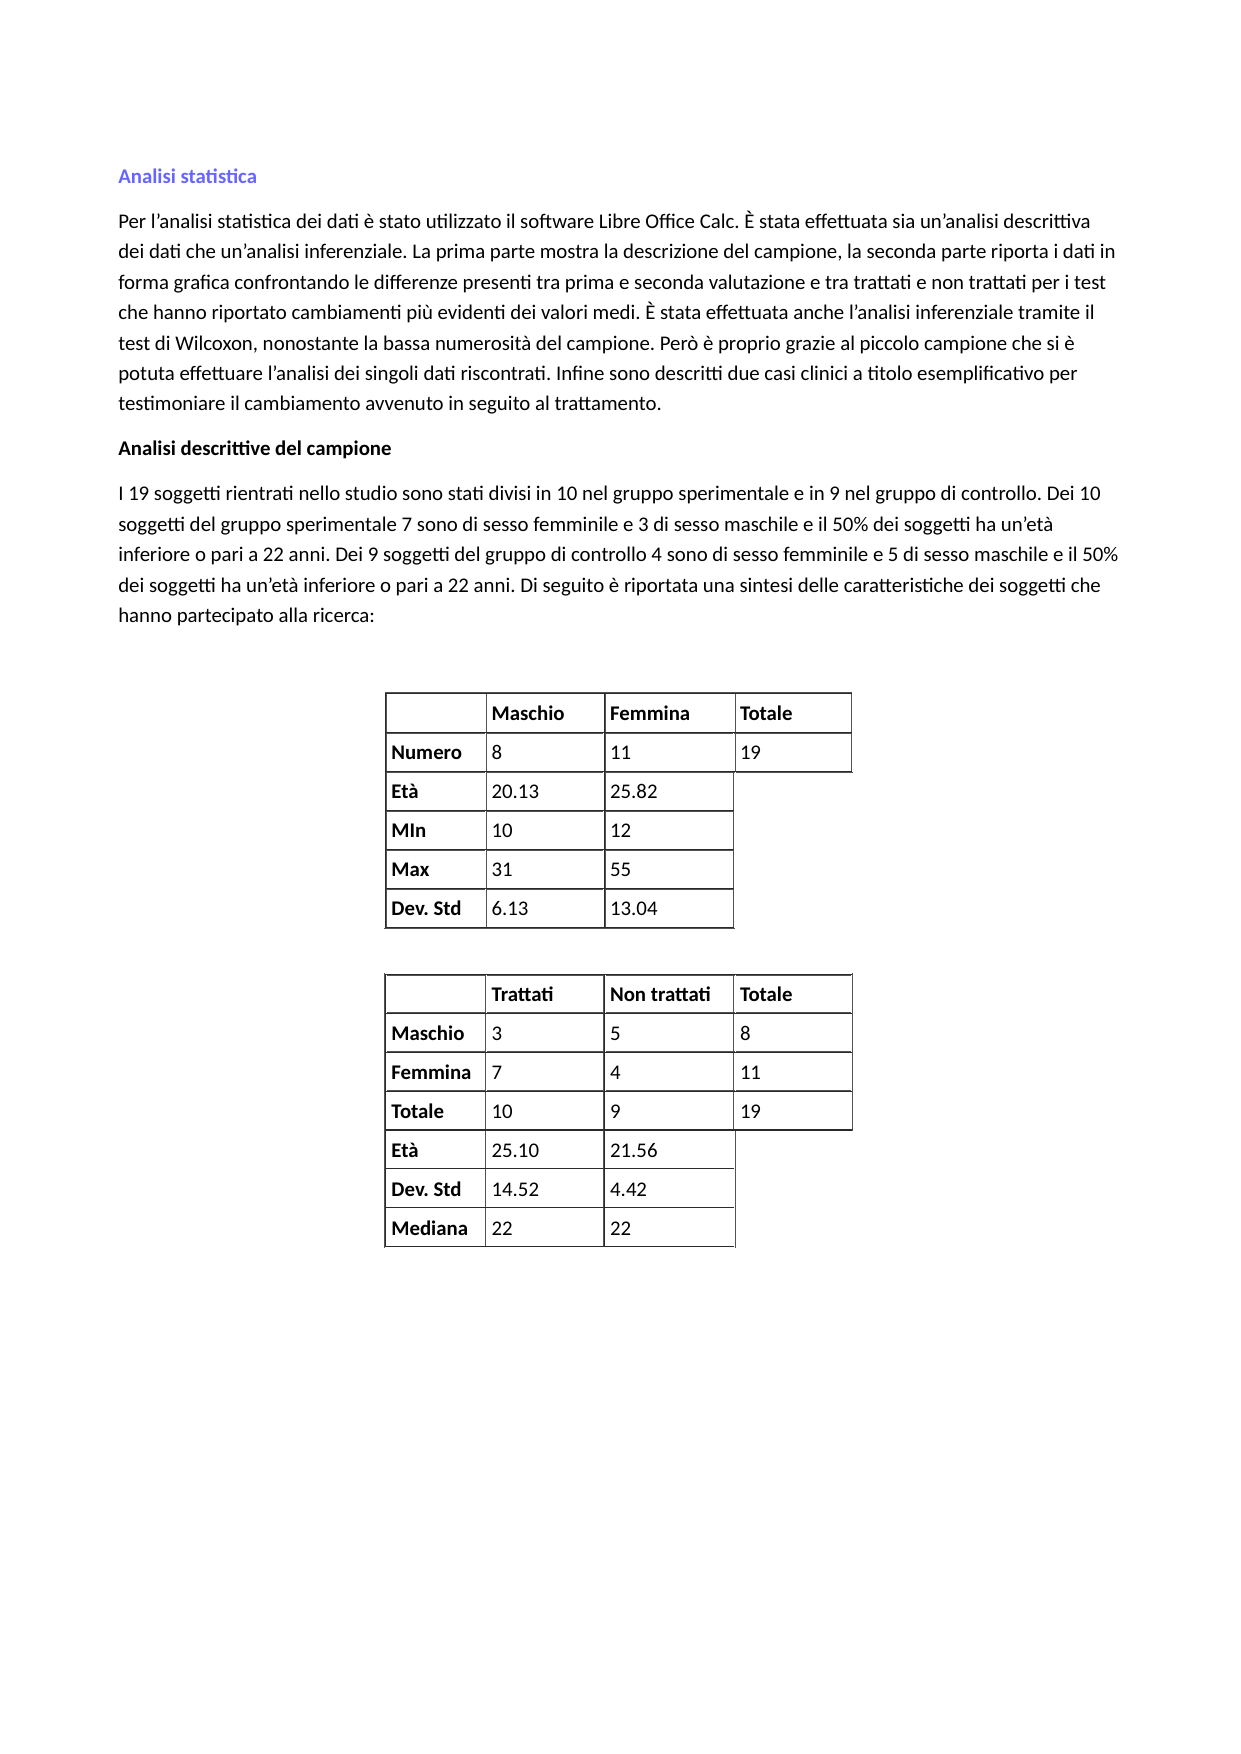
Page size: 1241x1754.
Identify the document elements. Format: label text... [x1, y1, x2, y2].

table_header Maschio [487, 695, 603, 731]
table_cell [736, 887, 852, 926]
table_cell [736, 1207, 852, 1246]
table_cell Totale [387, 1093, 485, 1129]
table_cell 14.52 [487, 1171, 603, 1207]
table_header [387, 695, 485, 731]
table_cell Età [387, 773, 485, 809]
table_header Trattati [487, 976, 603, 1012]
table_cell Femmina [387, 1054, 485, 1090]
table_cell 25.82 [606, 773, 733, 809]
table_cell 55 [606, 851, 733, 887]
table_cell [736, 773, 852, 809]
table_cell 10 [487, 1093, 603, 1129]
table_cell Numero [387, 734, 485, 770]
table_cell 9 [606, 1093, 733, 1129]
table_cell 19 [736, 734, 851, 770]
table_cell [736, 809, 852, 848]
table_cell 4.42 [606, 1171, 733, 1207]
table_cell 4 [606, 1054, 733, 1090]
text I 19 soggetti rientrati nello studio sono stati divisi in 10 nel gruppo sperimentale e in 9 nel gruppo di controllo. Dei 10 soggetti del gruppo sperimentale 7 sono di sesso femminile e 3 di sesso maschile e il 50% dei soggetti ha un’età inferiore o pari a 22 anni. Dei 9 soggetti del gruppo di controllo 4 sono di sesso femminile e 5 di sesso maschile e il 50% dei soggetti ha un’età inferiore o pari a 22 anni. Di seguito è riportata una sintesi delle caratteristiche dei soggetti che hanno partecipato alla ricerca: [118, 481, 1122, 628]
table_cell [736, 848, 852, 887]
table_cell [736, 1132, 852, 1168]
text Per l’analisi statistica dei dati è stato utilizzato il software Libre Office Calc. È stata effettuata sia un’analisi descrittiva dei dati che un’analisi inferenziale. La prima parte mostra la descrizione del campione, la seconda parte riporta i dati in forma grafica confrontando le differenze presenti tra prima e seconda valutazione e tra trattati e non trattati per i test che hanno riportato cambiamenti più evidenti dei valori medi. È stata effettuata anche l’analisi inferenziale tramite il test di Wilcoxon, nonostante la bassa numerosità del campione. Però è proprio grazie al piccolo campione che si è potuta effettuare l’analisi dei singoli dati riscontrati. Infine sono descritti due casi clinici a titolo esemplificativo per testimoniare il cambiamento avvenuto in seguito al trattamento. [118, 208, 1122, 416]
table_cell 3 [487, 1015, 603, 1051]
table_cell Dev. Std [387, 890, 485, 926]
table_cell 8 [487, 734, 603, 770]
table_cell 6.13 [487, 890, 603, 926]
table_cell 22 [606, 1209, 733, 1246]
table_cell 22 [487, 1209, 603, 1246]
table_cell 19 [736, 1093, 851, 1129]
text Analisi statistica [118, 163, 1122, 188]
table_cell 7 [487, 1054, 603, 1090]
table_header Femmina [606, 695, 733, 731]
table_cell 11 [606, 734, 733, 770]
table_cell 10 [487, 812, 603, 848]
table_cell Mediana [387, 1209, 485, 1246]
table_header Totale [736, 695, 851, 731]
table_cell Dev. Std [387, 1171, 485, 1207]
table_header [387, 976, 485, 1012]
table_cell 11 [736, 1054, 851, 1090]
table_cell 31 [487, 851, 603, 887]
table_cell 5 [606, 1015, 733, 1051]
table_cell [736, 1168, 852, 1207]
table_cell Età [387, 1132, 485, 1168]
text Analisi descrittive del campione [118, 436, 1122, 461]
table_cell 25.10 [487, 1132, 603, 1168]
table_cell 13.04 [606, 890, 733, 926]
table_header Totale [736, 976, 851, 1012]
table_cell 12 [606, 812, 733, 848]
table_cell 8 [736, 1015, 851, 1051]
table_cell Maschio [387, 1015, 485, 1051]
table_cell 21.56 [606, 1132, 733, 1168]
table_cell 20.13 [487, 773, 603, 809]
table_cell MIn [387, 812, 485, 848]
table_header Non trattati [606, 976, 733, 1012]
table_cell Max [387, 851, 485, 887]
